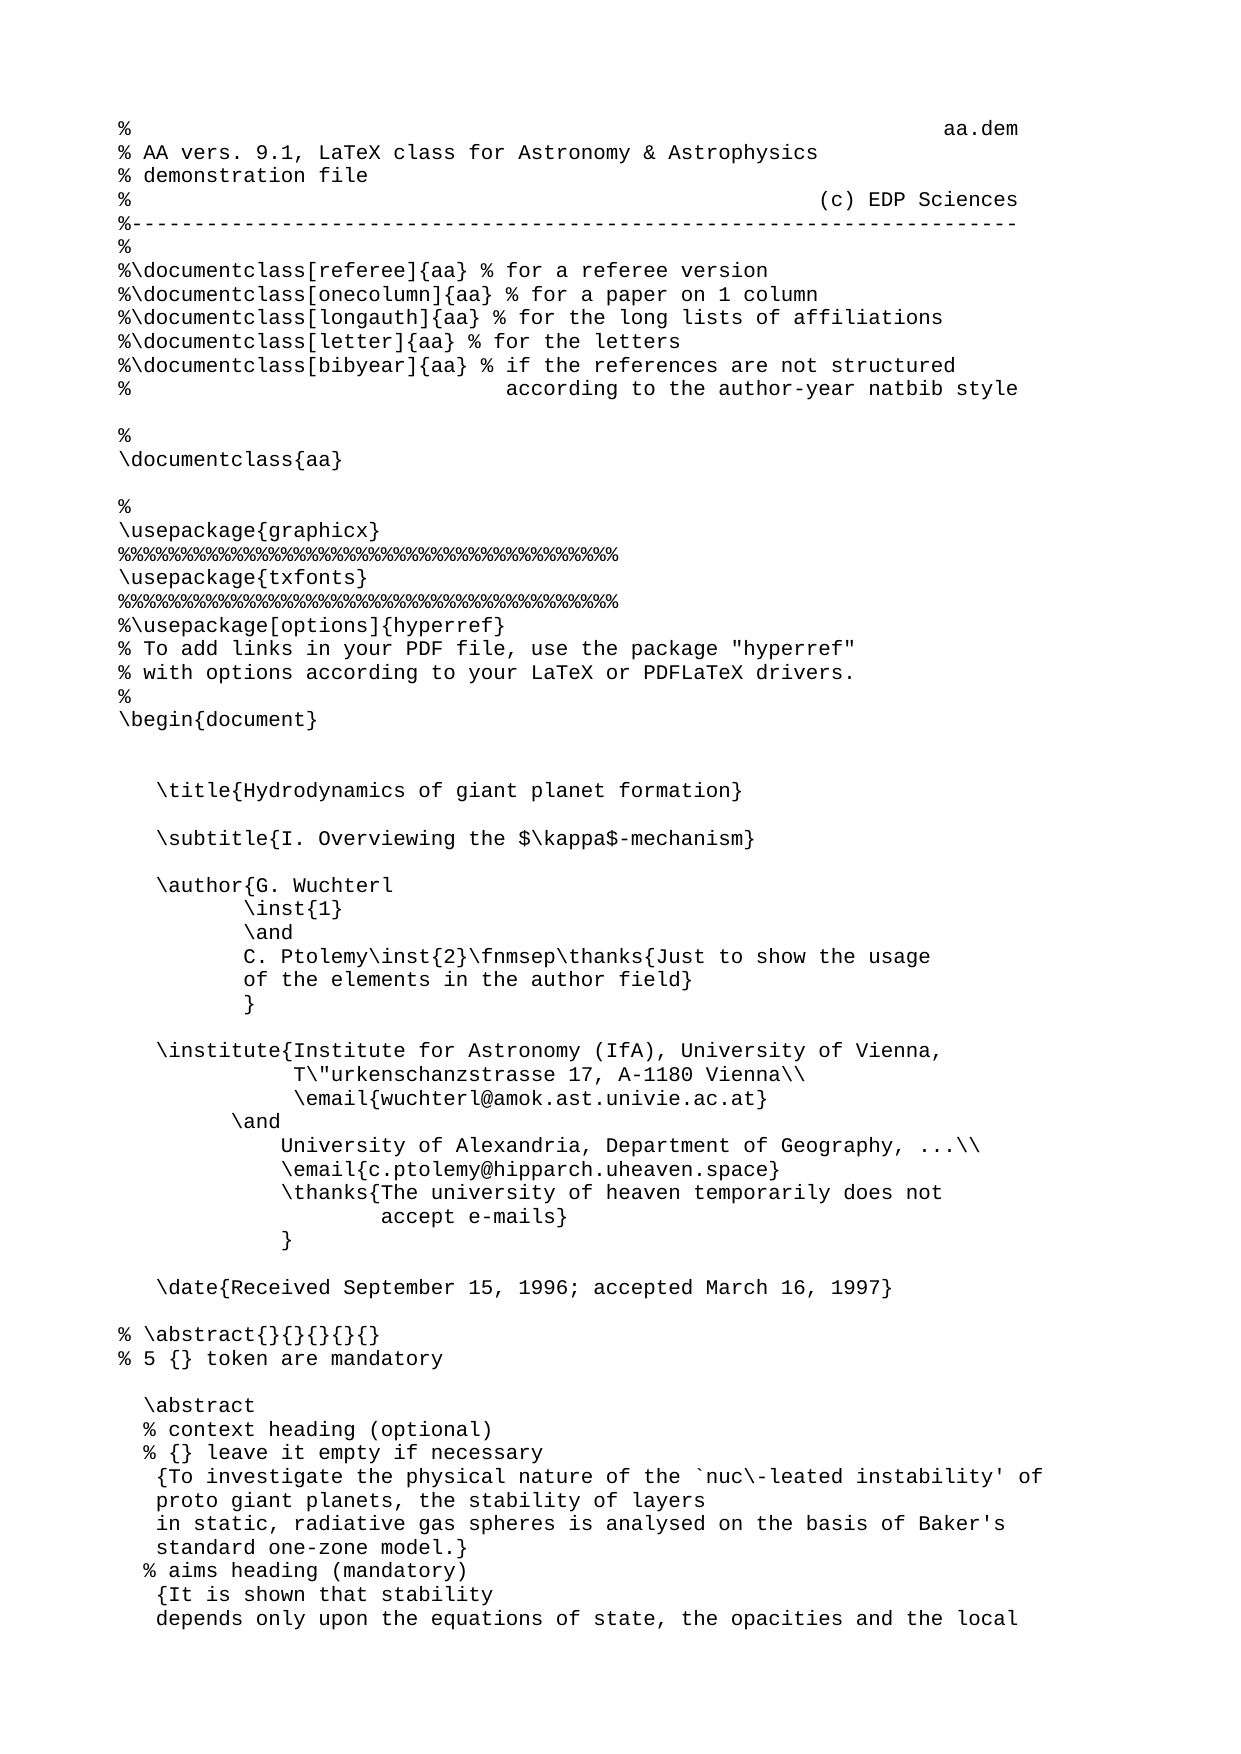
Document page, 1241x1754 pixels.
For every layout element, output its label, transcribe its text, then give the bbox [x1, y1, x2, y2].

text \email{c.ptolemy@hipparch.uheaven.space} [118, 1158, 1122, 1182]
text \begin{document} [118, 709, 1122, 733]
text % context heading (optional) [118, 1419, 1122, 1442]
text % with options according to your LaTeX or PDFLaTeX drivers. [118, 662, 1122, 686]
text % aims heading (mandatory) [118, 1561, 1122, 1584]
text %%%%%%%%%%%%%%%%%%%%%%%%%%%%%%%%%%%%%%%% [118, 591, 1122, 615]
text % [118, 496, 1122, 520]
text % {} leave it empty if necessary [118, 1442, 1122, 1466]
text % \abstract{}{}{}{}{} [118, 1324, 1122, 1348]
text %----------------------------------------------------------------------- [118, 213, 1122, 236]
text \thanks{The university of heaven temporarily does not [118, 1182, 1122, 1206]
text C. Ptolemy\inst{2}\fnmsep\thanks{Just to show the usage [118, 946, 1122, 969]
text % AA vers. 9.1, LaTeX class for Astronomy & Astrophysics [118, 142, 1122, 165]
text } [118, 1229, 1122, 1253]
text in static, radiative gas spheres is analysed on the basis of Baker's [118, 1513, 1122, 1537]
text depends only upon the equations of state, the opacities and the local [118, 1608, 1122, 1631]
text {It is shown that stability [118, 1584, 1122, 1608]
text {To investigate the physical nature of the `nuc\-leated instability' of [118, 1466, 1122, 1489]
text \and [118, 922, 1122, 946]
text \institute{Institute for Astronomy (IfA), University of Vienna, [118, 1040, 1122, 1064]
text %\documentclass[letter]{aa} % for the letters [118, 331, 1122, 354]
text University of Alexandria, Department of Geography, ...\\ [118, 1135, 1122, 1158]
text %\documentclass[longauth]{aa} % for the long lists of affiliations [118, 307, 1122, 331]
text %%%%%%%%%%%%%%%%%%%%%%%%%%%%%%%%%%%%%%%% [118, 544, 1122, 567]
text \usepackage{graphicx} [118, 520, 1122, 544]
text %\documentclass[bibyear]{aa} % if the references are not structured [118, 354, 1122, 378]
text \title{Hydrodynamics of giant planet formation} [118, 780, 1122, 804]
text %\documentclass[onecolumn]{aa} % for a paper on 1 column [118, 284, 1122, 307]
text \inst{1} [118, 898, 1122, 922]
text % To add links in your PDF file, use the package "hyperref" [118, 638, 1122, 662]
text standard one-zone model.} [118, 1537, 1122, 1561]
text % [118, 426, 1122, 449]
text \subtitle{I. Overviewing the $\kappa$-mechanism} [118, 827, 1122, 851]
text \date{Received September 15, 1996; accepted March 16, 1997} [118, 1277, 1122, 1300]
text T\"urkenschanzstrasse 17, A-1180 Vienna\\ [118, 1064, 1122, 1088]
text \documentclass{aa} [118, 449, 1122, 473]
text \email{wuchterl@amok.ast.univie.ac.at} [118, 1088, 1122, 1111]
text accept e-mails} [118, 1206, 1122, 1229]
text \usepackage{txfonts} [118, 567, 1122, 591]
text % (c) EDP Sciences [118, 189, 1122, 213]
text % demonstration file [118, 165, 1122, 189]
text % 5 {} token are mandatory [118, 1348, 1122, 1371]
text \and [118, 1111, 1122, 1135]
text % [118, 236, 1122, 260]
text } [118, 993, 1122, 1017]
text proto giant planets, the stability of layers [118, 1489, 1122, 1513]
text \author{G. Wuchterl [118, 875, 1122, 898]
text % according to the author-year natbib style [118, 378, 1122, 402]
text % aa.dem [118, 118, 1122, 142]
text %\usepackage[options]{hyperref} [118, 615, 1122, 638]
text \abstract [118, 1395, 1122, 1419]
text of the elements in the author field} [118, 969, 1122, 993]
text % [118, 686, 1122, 709]
text %\documentclass[referee]{aa} % for a referee version [118, 260, 1122, 284]
